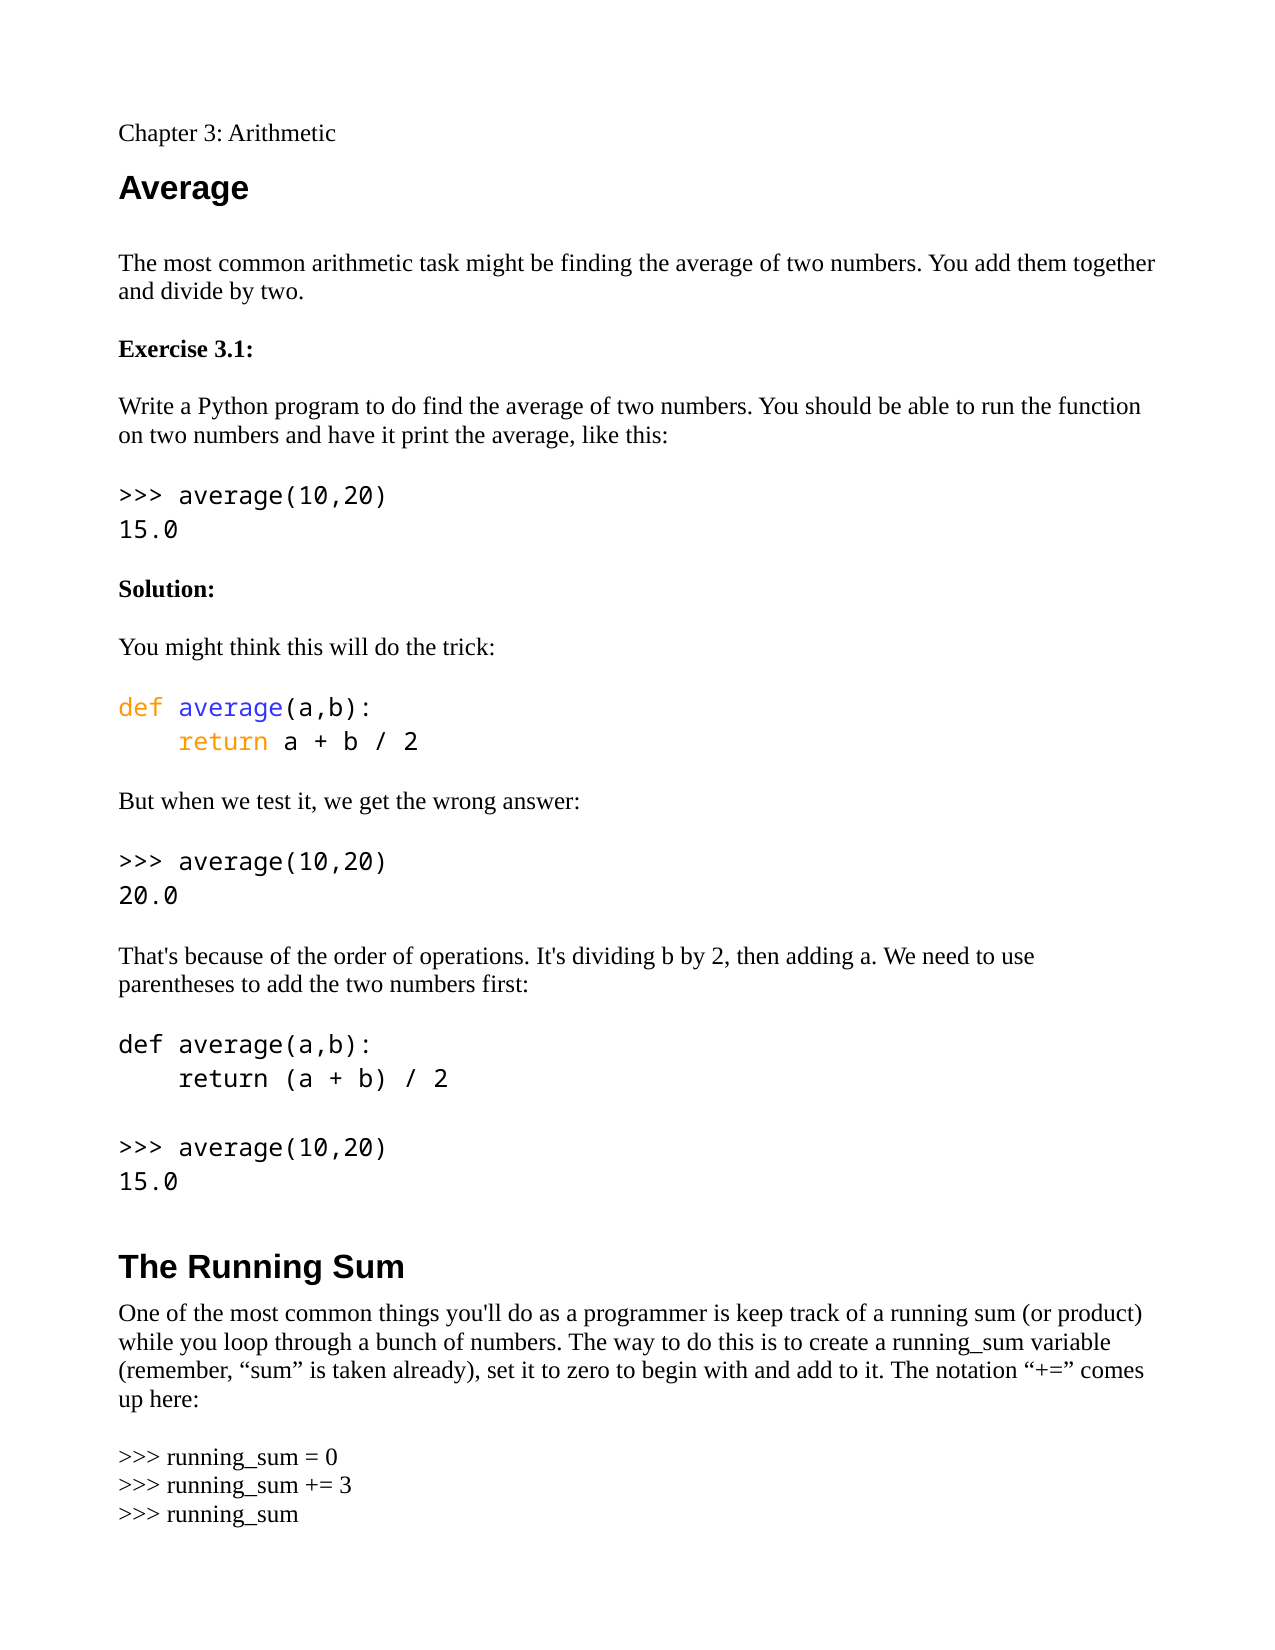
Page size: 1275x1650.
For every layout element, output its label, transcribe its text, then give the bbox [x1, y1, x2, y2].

text Exercise 3.1: [118, 334, 1157, 363]
text def average(a,b): [118, 689, 1157, 723]
subtitle The Running Sum [118, 1247, 1157, 1286]
subtitle Average [118, 168, 1157, 206]
text >>> running_sum += 3 [118, 1471, 1157, 1499]
text Solution: [118, 574, 1157, 603]
text >>> average(10,20) [118, 1129, 1157, 1163]
text Chapter 3: Arithmetic [118, 118, 1157, 147]
text return (a + b) / 2 [118, 1061, 1157, 1095]
text That's because of the order of operations. It's dividing b by 2, then adding a. We need to use parentheses to add the two numbers first: [118, 941, 1157, 998]
text 15.0 [118, 1163, 1157, 1197]
text >>> running_sum [118, 1499, 1157, 1528]
text return a + b / 2 [118, 723, 1157, 758]
text One of the most common things you'll do as a programmer is keep track of a running sum (or product) while you loop through a bunch of numbers. The way to do this is to create a running_sum variable (remember, “sum” is taken already), set it to zero to begin with and add to it. The notation “+=” comes up here: [118, 1298, 1157, 1413]
text def average(a,b): [118, 1027, 1157, 1061]
text >>> average(10,20) [118, 844, 1157, 878]
text You might think this will do the trick: [118, 632, 1157, 661]
text Write a Python program to do find the average of two numbers. You should be able to run the function on two numbers and have it print the average, like this: [118, 391, 1157, 449]
text >>> running_sum = 0 [118, 1442, 1157, 1471]
text The most common arithmetic task might be finding the average of two numbers. You add them together and divide by two. [118, 248, 1157, 305]
text >>> average(10,20) [118, 478, 1157, 512]
text 20.0 [118, 878, 1157, 912]
text But when we test it, we get the wrong answer: [118, 786, 1157, 815]
text 15.0 [118, 512, 1157, 546]
